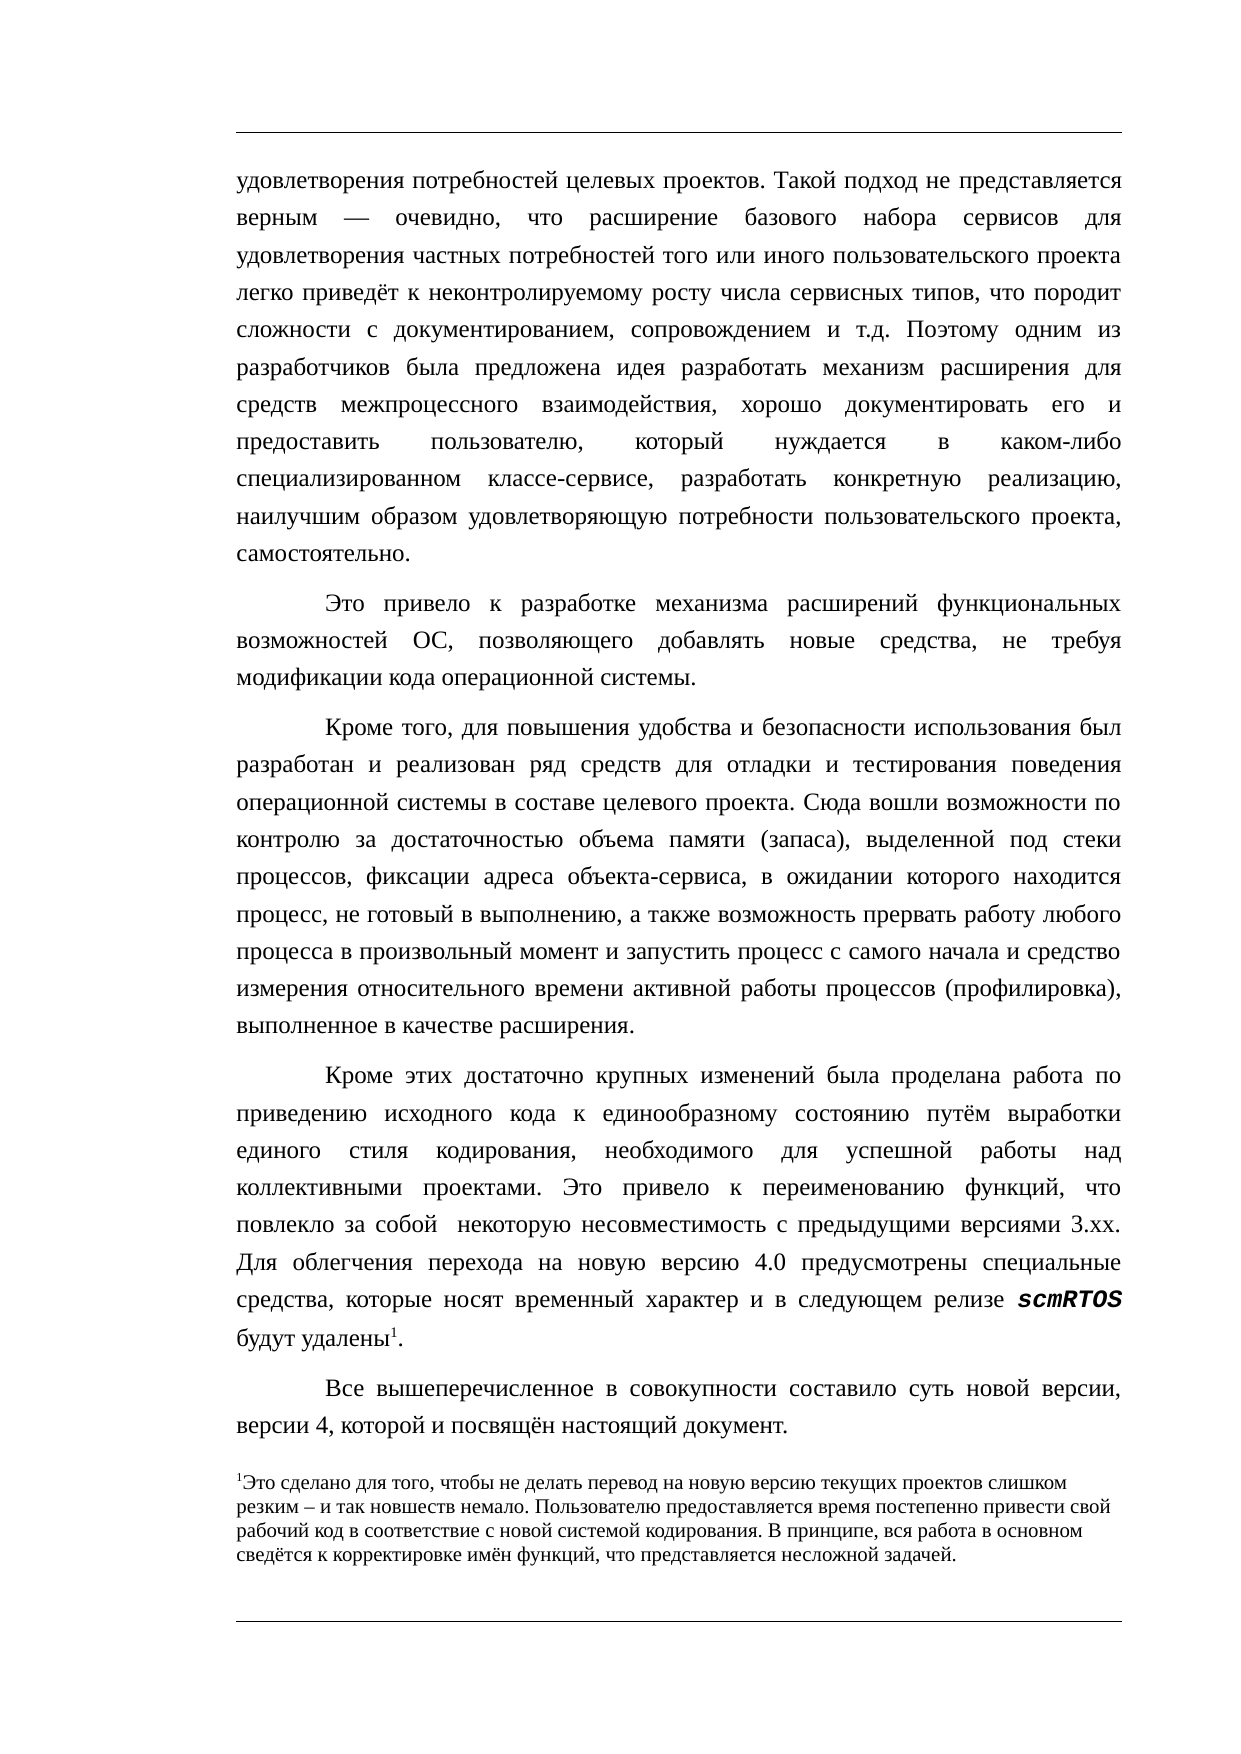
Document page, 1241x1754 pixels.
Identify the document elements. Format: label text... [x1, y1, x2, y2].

text Кроме этих достаточно крупных изменений была проделана работа по приведению исходного кода к единообразному состоянию путём выработки единого стиля кодирования, необходимого для успешной работы над коллективными проектами. Это привело к переименованию функций, что повлекло за собой некоторую несовместимость с предыдущими версиями 3.хх. Для облегчения перехода на новую версию 4.0 предусмотрены специальные средства, которые носят временный характер и в следующем релизе scmRTOS будут удалены. [236, 1060, 1122, 1352]
text Кроме того, для повышения удобства и безопасности использования был разработан и реализован ряд средств для отладки и тестирования поведения операционной системы в составе целевого проекта. Сюда вошли возможности по контролю за достаточностью объема памяти (запаса), выделенной под стеки процессов, фиксации адреса объекта-сервиса, в ожидании которого находится процесс, не готовый в выполнению, а также возможность прервать работу любого процесса в произвольный момент и запустить процесс с самого начала и средство измерения относительного времени активной работы процессов (профилировка), выполненное в качестве расширения. [236, 712, 1122, 1039]
text удовлетворения потребностей целевых проектов. Такой подход не представляется верным — очевидно, что расширение базового набора сервисов для удовлетворения частных потребностей того или иного пользовательского проекта легко приведёт к неконтролируемому росту числа сервисных типов, что породит сложности с документированием, сопровождением и т.д. Поэтому одним из разработчиков была предложена идея разработать механизм расширения для средств межпроцессного взаимодействия, хорошо документировать его и предоставить пользователю, который нуждается в каком-либо специализированном классе-сервисе, разработать конкретную реализацию, наилучшим образом удовлетворяющую потребности пользовательского проекта, самостоятельно. [236, 165, 1122, 567]
text Это сделано для того, чтобы не делать перевод на новую версию текущих проектов слишком резким – и так новшеств немало. Пользователю предоставляется время постепенно привести свой рабочий код в соответствие с новой системой кодирования. В принципе, вся работа в основном сведётся к корректировке имён функций, что представляется несложной задачей. [236, 1470, 1122, 1566]
text Это привело к разработке механизма расширений функциональных возможностей ОС, позволяющего добавлять новые средства, не требуя модификации кода операционной системы. [236, 588, 1122, 691]
text Все вышеперечисленное в совокупности составило суть новой версии, версии 4, которой и посвящён настоящий документ. [236, 1373, 1122, 1439]
